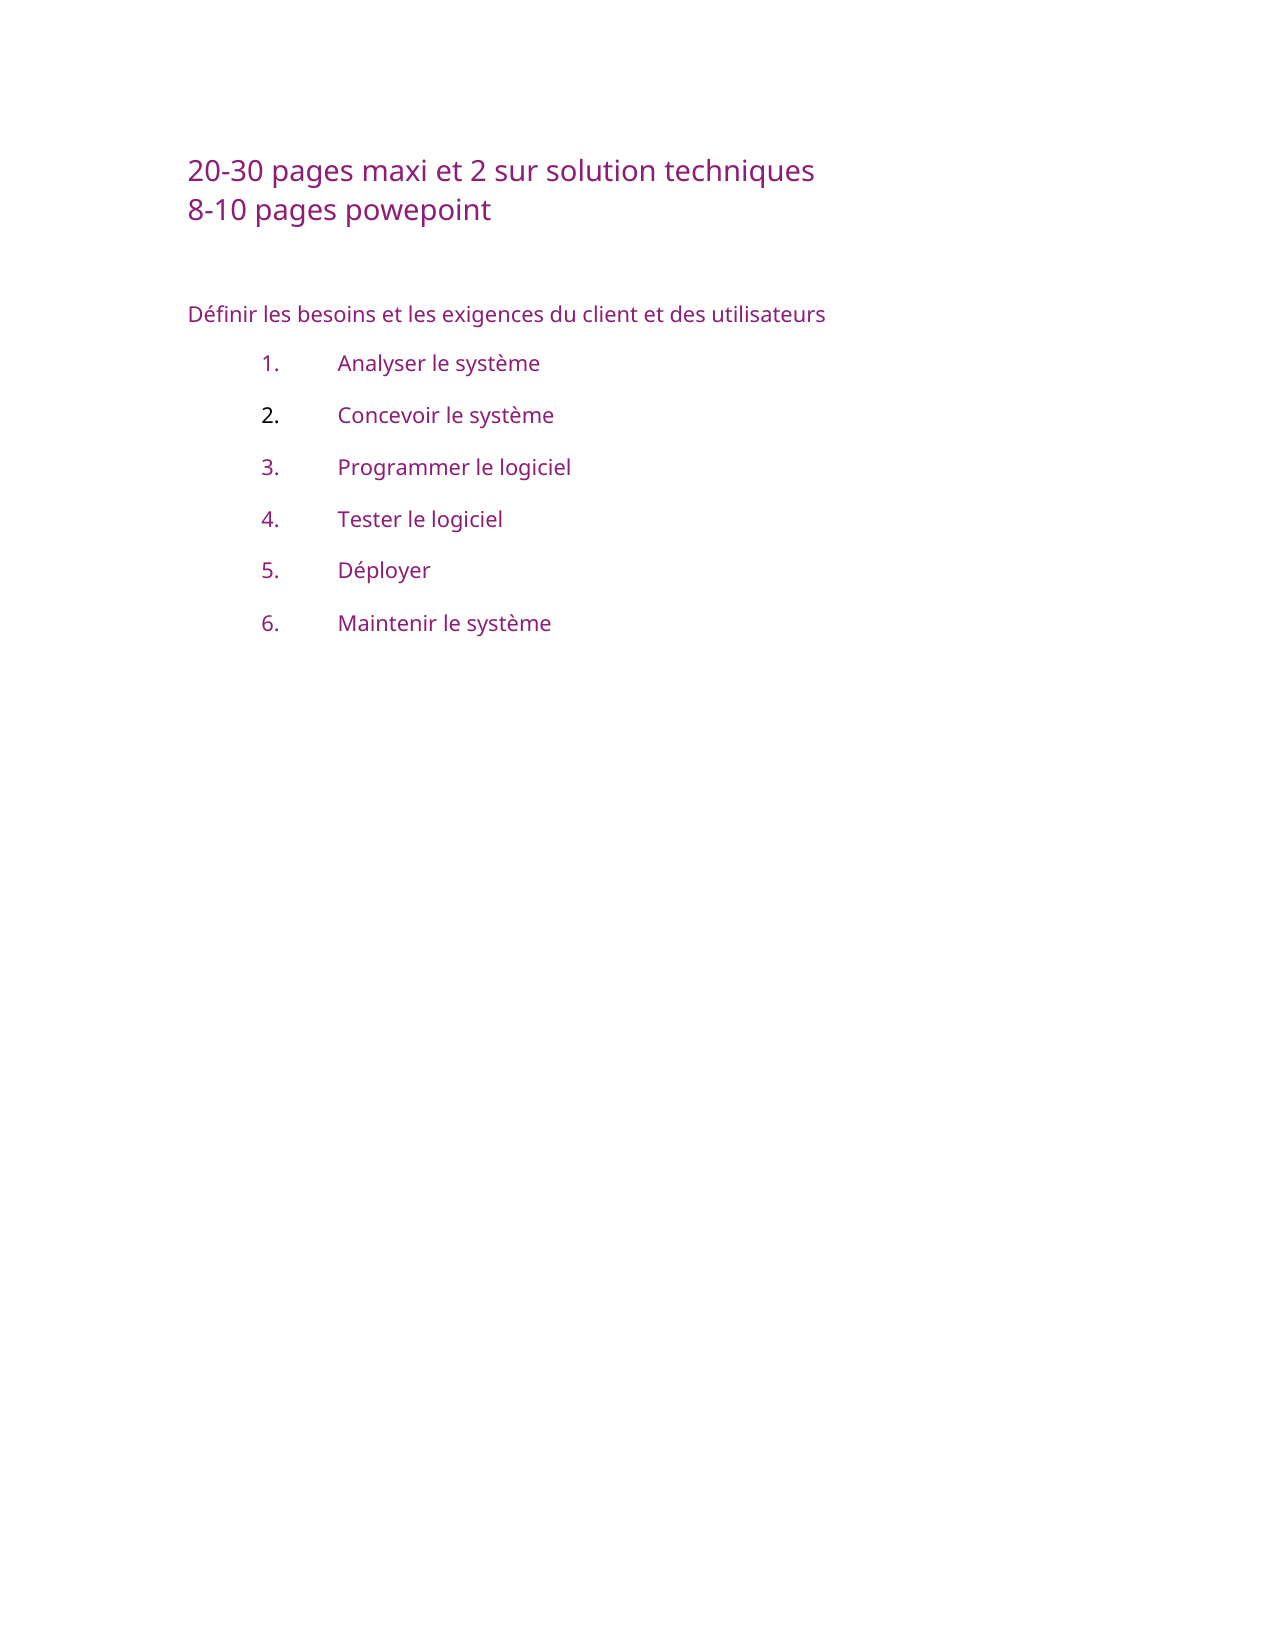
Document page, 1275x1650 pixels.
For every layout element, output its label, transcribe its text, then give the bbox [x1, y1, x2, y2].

text 20-30 pages maxi et 2 sur solution techniques [187, 150, 1087, 190]
list Tester le logiciel [261, 503, 1087, 533]
text Définir les besoins et les exigences du client et des utilisateurs [187, 299, 1087, 329]
list Maintenir le système [261, 607, 1087, 637]
list Analyser le système [261, 348, 1087, 377]
list Déployer [261, 556, 1087, 585]
list Programmer le logiciel [261, 452, 1087, 481]
list Concevoir le système [261, 399, 1087, 429]
text 8-10 pages powepoint [187, 190, 1087, 229]
